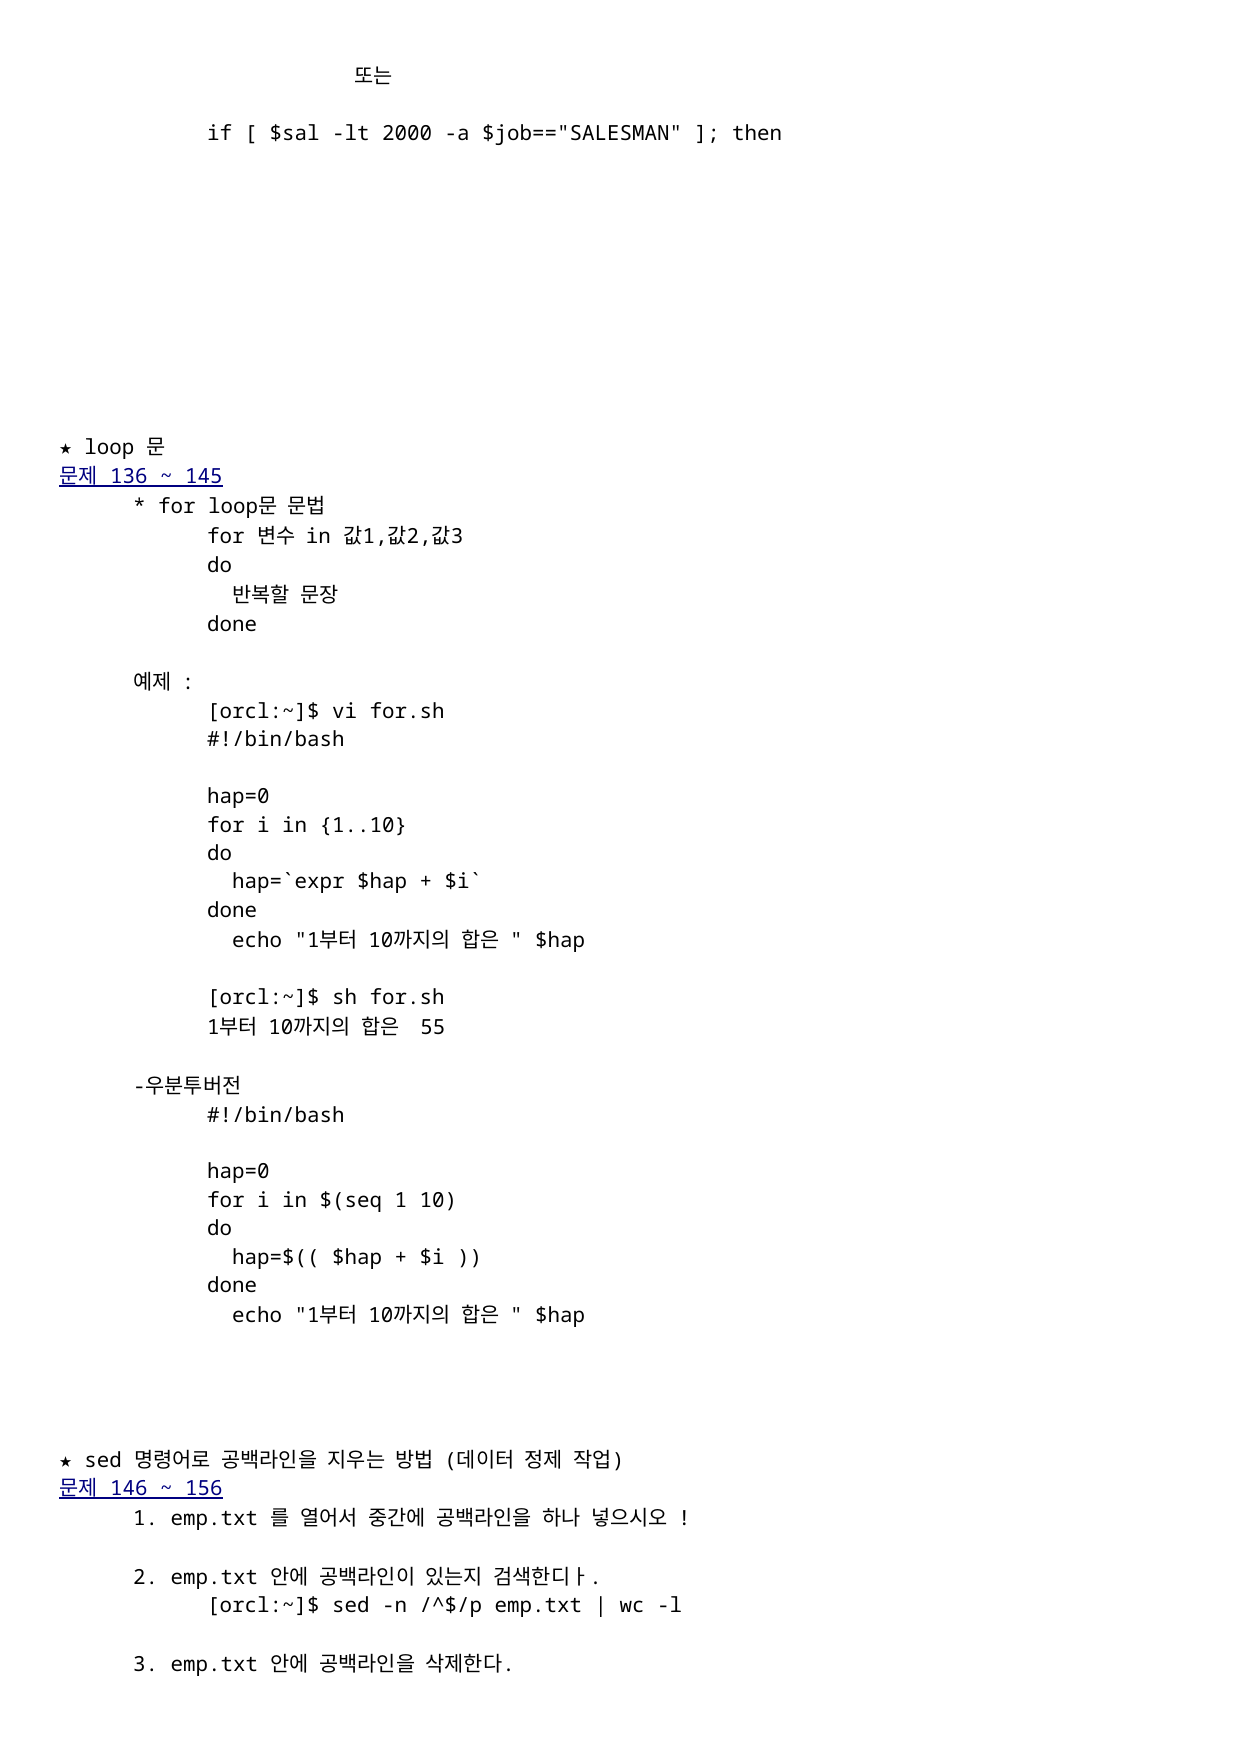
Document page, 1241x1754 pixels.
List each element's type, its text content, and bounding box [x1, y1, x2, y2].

text for i in $(seq 1 10) [59, 1185, 1180, 1213]
text #!/bin/bash [59, 724, 1180, 753]
text [orcl:~]$ vi for.sh [59, 696, 1180, 724]
text 문제 136 ~ 145 [59, 461, 1204, 489]
text if [ $sal -lt 2000 -a $job=="SALESMAN" ]; then [59, 118, 1180, 146]
text 반복할 문장 [59, 578, 1180, 609]
text 3. emp.txt 안에 공백라인을 삭제한다. [59, 1647, 1180, 1678]
text done [59, 1270, 1180, 1299]
text [orcl:~]$ sed -n /^$/p emp.txt | wc -l [59, 1591, 1180, 1619]
text 1. emp.txt 를 열어서 중간에 공백라인을 하나 넣으시오 ! [59, 1502, 1180, 1532]
text 예제 : [59, 666, 1180, 696]
text 문제 146 ~ 156 [59, 1473, 1204, 1502]
text ★ loop 문 [59, 431, 1180, 461]
text do [59, 1213, 1180, 1242]
text hap=0 [59, 781, 1180, 810]
text for 변수 in 값1,값2,값3 [59, 520, 1180, 550]
text done [59, 609, 1180, 637]
text for i in {1..10} [59, 810, 1180, 838]
text do [59, 838, 1180, 867]
text hap=$(( $hap + $i )) [59, 1242, 1180, 1270]
text 1부터 10까지의 합은 55 [59, 1011, 1180, 1041]
text echo "1부터 10까지의 합은 " $hap [59, 923, 1180, 954]
text done [59, 895, 1180, 923]
text do [59, 550, 1180, 578]
text ★ sed 명령어로 공백라인을 지우는 방법 (데이터 정제 작업) [59, 1443, 1180, 1473]
text hap=0 [59, 1157, 1180, 1185]
text * for loop문 문법 [59, 489, 1180, 520]
text -우분투버전 [59, 1069, 1180, 1100]
text #!/bin/bash [59, 1100, 1180, 1128]
text echo "1부터 10까지의 합은 " $hap [59, 1299, 1180, 1329]
text 또는 [59, 59, 1180, 89]
text [orcl:~]$ sh for.sh [59, 982, 1180, 1011]
text hap=`expr $hap + $i` [59, 867, 1180, 895]
text 2. emp.txt 안에 공백라인이 있는지 검색한디ㅏ. [59, 1560, 1180, 1591]
